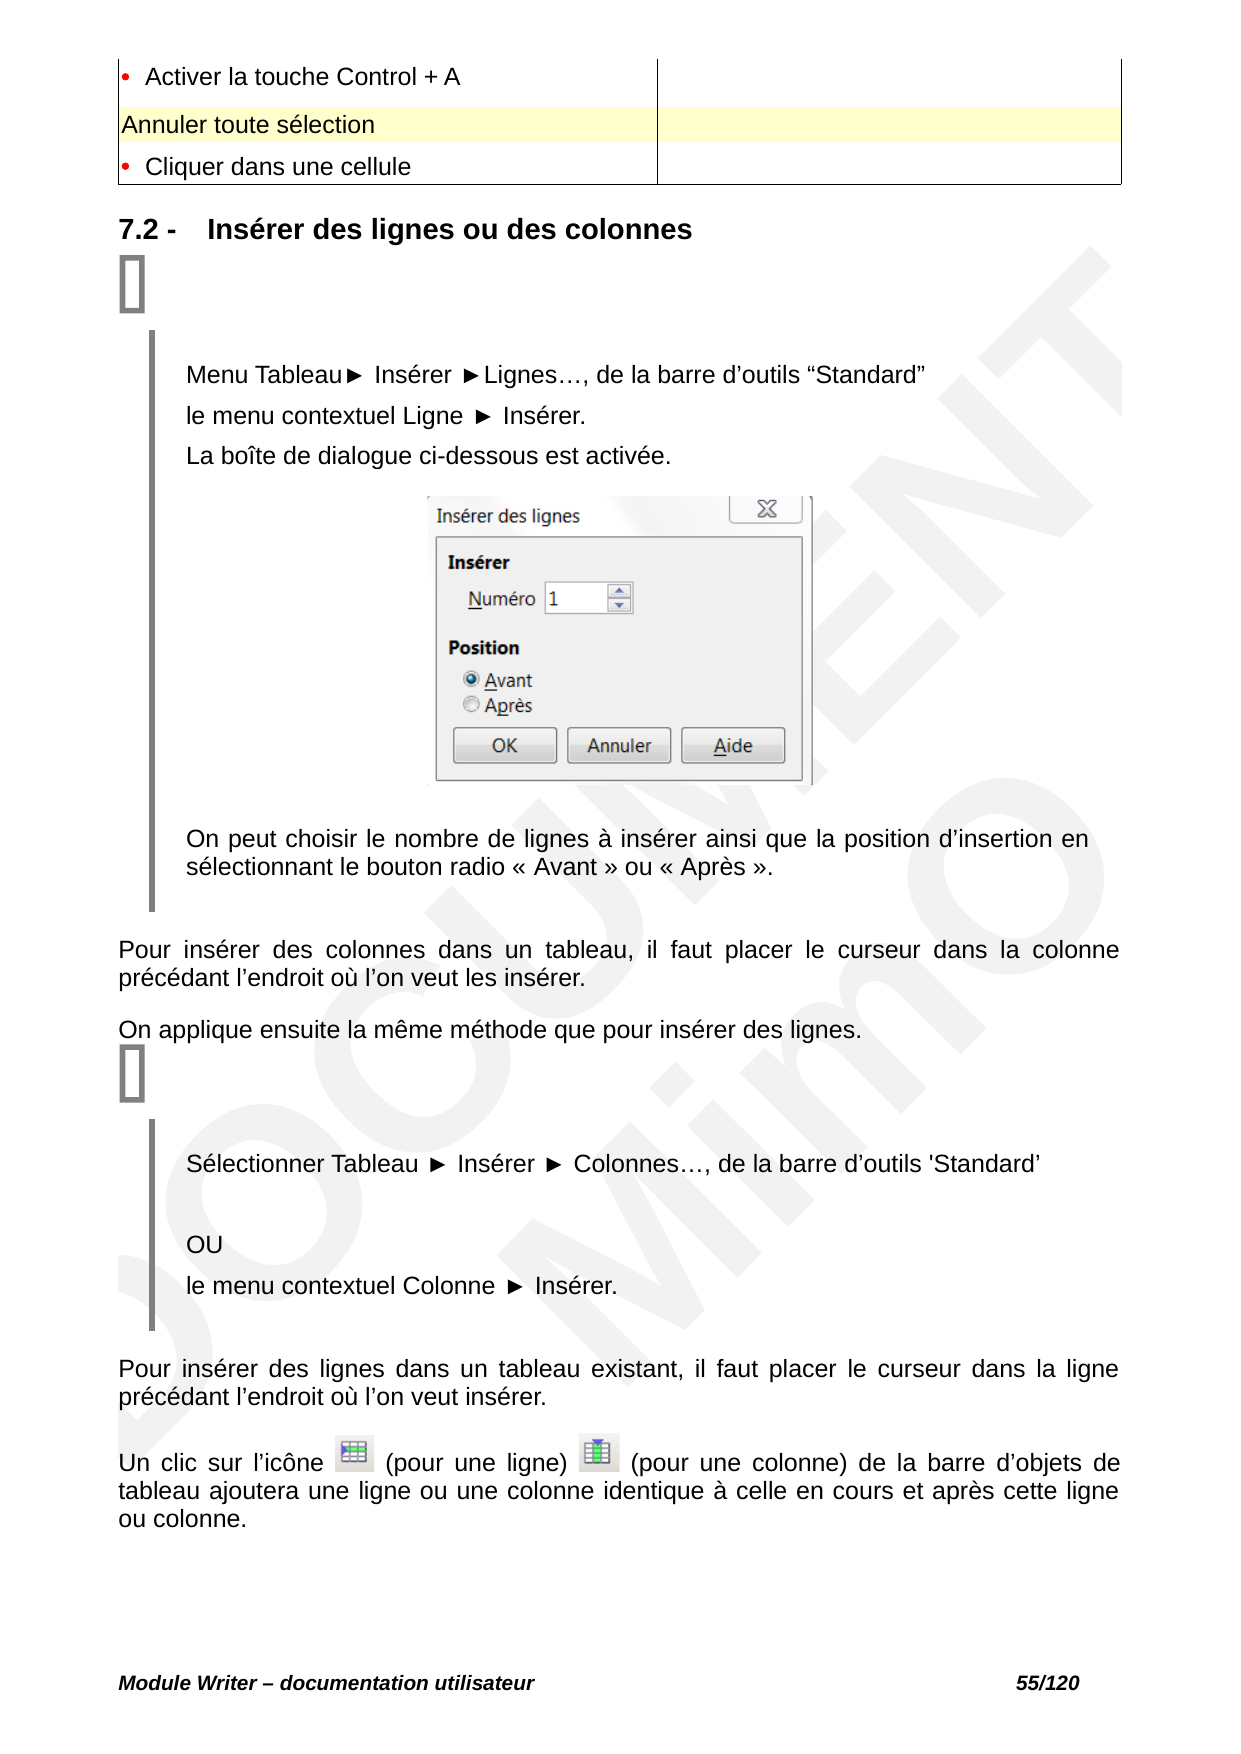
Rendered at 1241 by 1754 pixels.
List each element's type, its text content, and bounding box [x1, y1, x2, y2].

picture [578, 1433, 620, 1472]
text Pour insérer des colonnes dans un tableau, il faut placer le curseur dans la colonne précédant l’endroit où l’on veut les insérer. [118, 936, 1122, 992]
text La boîte de dialogue ci-dessous est activée. [155, 411, 1122, 470]
table_cell [658, 142, 1121, 184]
text Menu Tableau► Insérer ►Lignes…, de la barre d’outils “Standard” [155, 330, 1122, 370]
text Pour insérer des lignes dans un tableau existant, il faut placer le curseur dans la ligne précédant l’endroit où l’on veut insérer. [118, 1354, 1122, 1410]
text Sélectionner Tableau ► Insérer ► Colonnes…, de la barre d’outils 'Standard’ [155, 1119, 1122, 1178]
text OU [155, 1200, 1122, 1240]
text le menu contextuel Ligne ► Insérer. [155, 370, 1122, 411]
text 8 [118, 1043, 1122, 1119]
text 8 [118, 254, 1122, 330]
text Un clic sur l’icône (pour une ligne) (pour une colonne) de la barre d’objets de tableau ajoutera une ligne ou une colonne identique à celle en cours et après cette ligne ou colonne. [118, 1434, 1122, 1532]
subtitle Insérer des lignes ou des colonnes [118, 213, 1122, 246]
table_cell [658, 59, 1121, 107]
picture [427, 496, 813, 785]
table_cell Cliquer dans une cellule [119, 142, 657, 184]
text On applique ensuite la même méthode que pour insérer des lignes. [118, 1015, 1122, 1043]
table_cell [658, 107, 1121, 142]
table_cell Cliquer dans la première cellule, maintenir et glisser jusqu’à la dernière cellule Ou Cliquer dans une cellule vide du tableau Activer la touche Control + A [119, 59, 657, 107]
picture [335, 1435, 375, 1472]
table_cell Annuler toute sélection [119, 107, 657, 142]
text le menu contextuel Colonne ► Insérer. [155, 1240, 1122, 1331]
text On peut choisir le nombre de lignes à insérer ainsi que la position d’insertion en sélectionnant le bouton radio « Avant » ou « Après ». [155, 794, 1122, 912]
